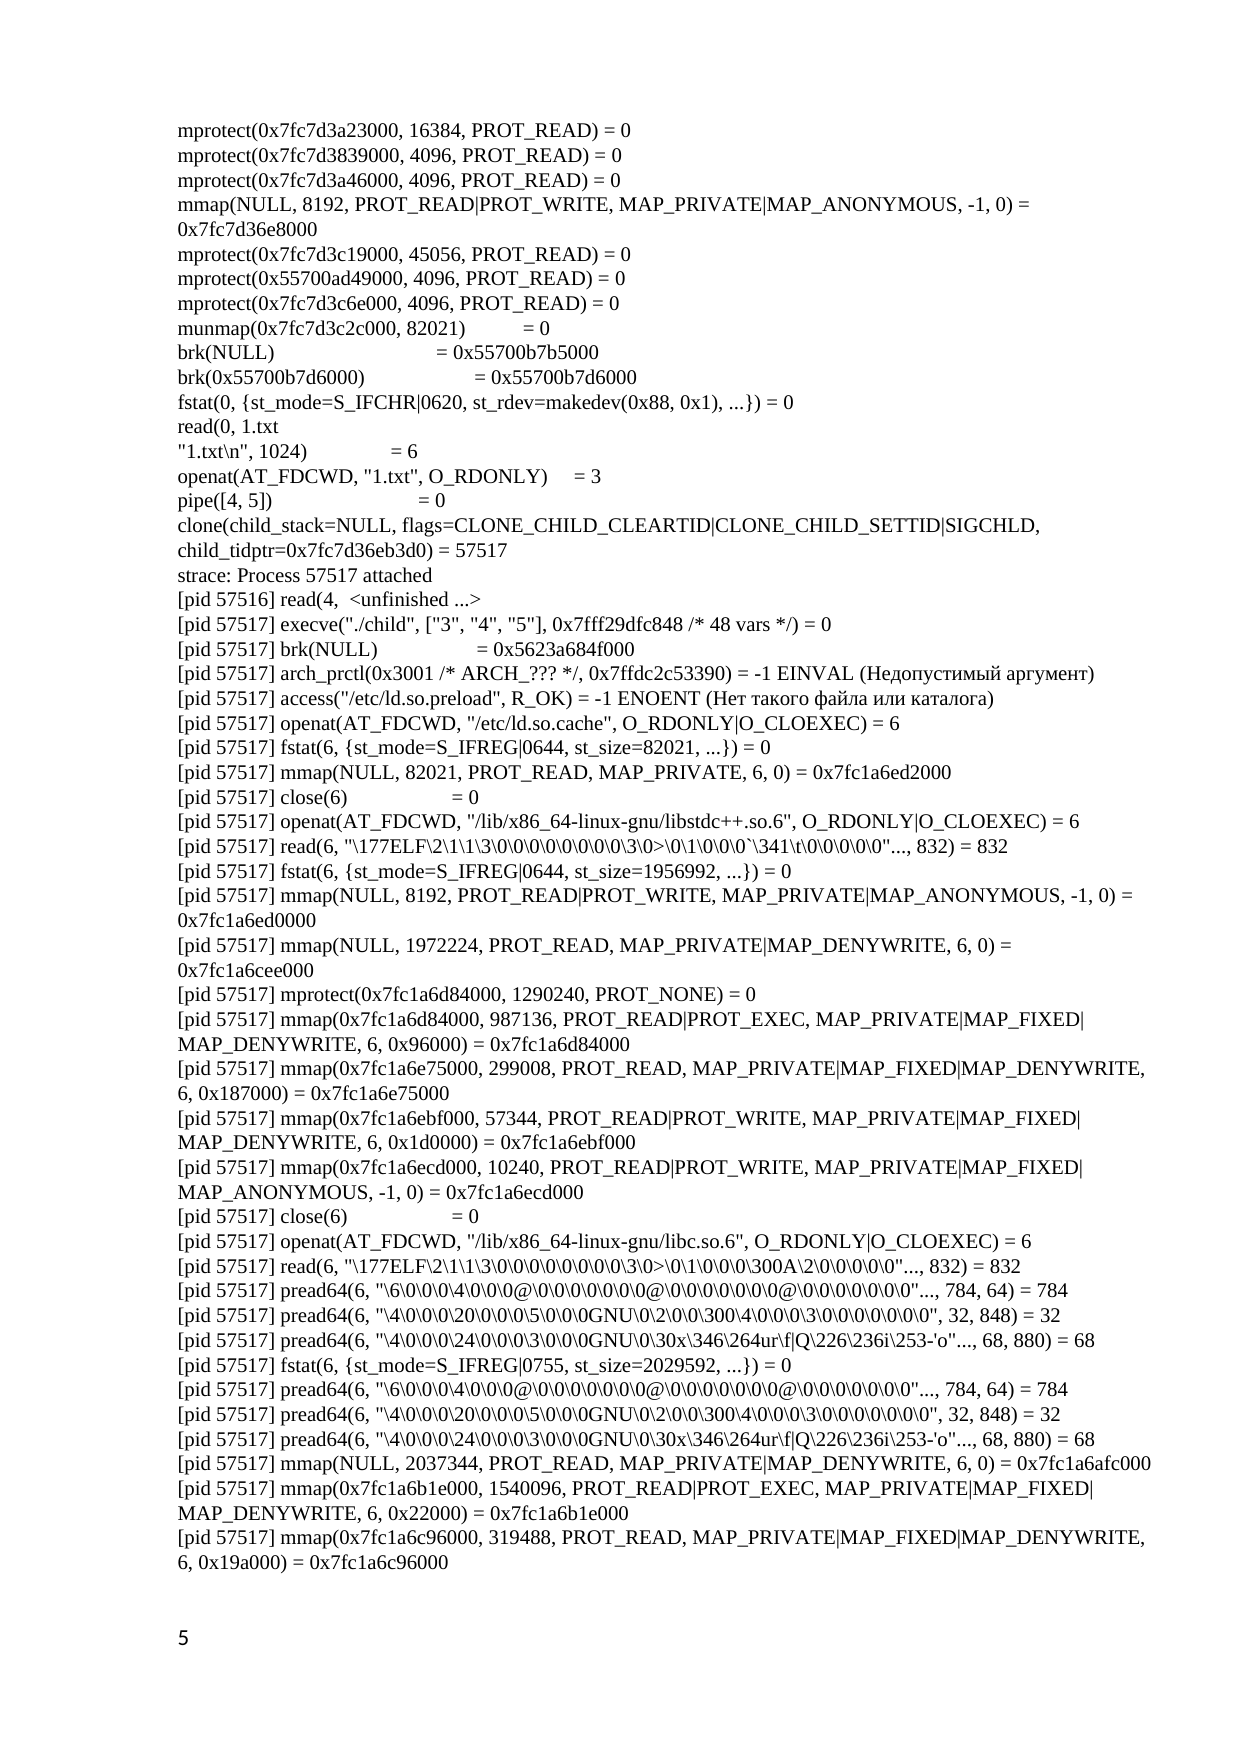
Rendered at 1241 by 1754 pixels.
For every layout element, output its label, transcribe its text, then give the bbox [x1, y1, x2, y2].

text [pid 57517] pread64(6, "\4\0\0\0\20\0\0\0\5\0\0\0GNU\0\2\0\0\300\4\0\0\0\3\0\0\0\0\0\0\0", 32, 848) = 32 [177, 1303, 1152, 1327]
text [pid 57517] pread64(6, "\4\0\0\0\24\0\0\0\3\0\0\0GNU\0\30x\346\264ur\f|Q\226\236i\253-'o"..., 68, 880) = 68 [177, 1427, 1152, 1451]
text strace: Process 57517 attached [177, 562, 1152, 587]
text fstat(0, {st_mode=S_IFCHR|0620, st_rdev=makedev(0x88, 0x1), ...}) = 0 [177, 390, 1152, 414]
text [pid 57517] arch_prctl(0x3001 /* ARCH_??? */, 0x7ffdc2c53390) = -1 EINVAL (Недопустимый аргумент) [177, 661, 1152, 685]
text [pid 57517] execve("./child", ["3", "4", "5"], 0x7fff29dfc848 /* 48 vars */) = 0 [177, 612, 1152, 636]
text [pid 57517] access("/etc/ld.so.preload", R_OK) = -1 ENOENT (Нет такого файла или каталога) [177, 686, 1152, 710]
text brk(NULL) = 0x55700b7b5000 [177, 340, 1152, 364]
text openat(AT_FDCWD, "1.txt", O_RDONLY) = 3 [177, 464, 1152, 488]
text [pid 57517] mmap(0x7fc1a6b1e000, 1540096, PROT_READ|PROT_EXEC, MAP_PRIVATE|MAP_FIXED|MAP_DENYWRITE, 6, 0x22000) = 0x7fc1a6b1e000 [177, 1476, 1152, 1525]
text [pid 57517] fstat(6, {st_mode=S_IFREG|0755, st_size=2029592, ...}) = 0 [177, 1352, 1152, 1377]
text mprotect(0x7fc7d3a23000, 16384, PROT_READ) = 0 [177, 118, 1152, 142]
text mprotect(0x55700ad49000, 4096, PROT_READ) = 0 [177, 266, 1152, 290]
text brk(0x55700b7d6000) = 0x55700b7d6000 [177, 365, 1152, 389]
text [pid 57517] mmap(0x7fc1a6ebf000, 57344, PROT_READ|PROT_WRITE, MAP_PRIVATE|MAP_FIXED|MAP_DENYWRITE, 6, 0x1d0000) = 0x7fc1a6ebf000 [177, 1106, 1152, 1154]
text [pid 57517] mmap(0x7fc1a6c96000, 319488, PROT_READ, MAP_PRIVATE|MAP_FIXED|MAP_DENYWRITE, 6, 0x19a000) = 0x7fc1a6c96000 [177, 1525, 1152, 1574]
text [pid 57517] mprotect(0x7fc1a6d84000, 1290240, PROT_NONE) = 0 [177, 982, 1152, 1006]
text [pid 57517] mmap(0x7fc1a6e75000, 299008, PROT_READ, MAP_PRIVATE|MAP_FIXED|MAP_DENYWRITE, 6, 0x187000) = 0x7fc1a6e75000 [177, 1056, 1152, 1105]
text clone(child_stack=NULL, flags=CLONE_CHILD_CLEARTID|CLONE_CHILD_SETTID|SIGCHLD, child_tidptr=0x7fc7d36eb3d0) = 57517 [177, 513, 1152, 562]
text [pid 57517] read(6, "\177ELF\2\1\1\3\0\0\0\0\0\0\0\0\3\0>\0\1\0\0\0`\341\t\0\0\0\0\0"..., 832) = 832 [177, 834, 1152, 858]
text [pid 57516] read(4, <unfinished ...> [177, 587, 1152, 611]
text mprotect(0x7fc7d3c19000, 45056, PROT_READ) = 0 [177, 242, 1152, 266]
text mmap(NULL, 8192, PROT_READ|PROT_WRITE, MAP_PRIVATE|MAP_ANONYMOUS, -1, 0) = 0x7fc7d36e8000 [177, 192, 1152, 241]
text [pid 57517] mmap(NULL, 82021, PROT_READ, MAP_PRIVATE, 6, 0) = 0x7fc1a6ed2000 [177, 760, 1152, 784]
text read(0, 1.txt [177, 414, 1152, 438]
text [pid 57517] pread64(6, "\4\0\0\0\24\0\0\0\3\0\0\0GNU\0\30x\346\264ur\f|Q\226\236i\253-'o"..., 68, 880) = 68 [177, 1328, 1152, 1352]
text [pid 57517] mmap(0x7fc1a6ecd000, 10240, PROT_READ|PROT_WRITE, MAP_PRIVATE|MAP_FIXED|MAP_ANONYMOUS, -1, 0) = 0x7fc1a6ecd000 [177, 1155, 1152, 1204]
text [pid 57517] mmap(NULL, 2037344, PROT_READ, MAP_PRIVATE|MAP_DENYWRITE, 6, 0) = 0x7fc1a6afc000 [177, 1451, 1152, 1475]
text [pid 57517] openat(AT_FDCWD, "/lib/x86_64-linux-gnu/libstdc++.so.6", O_RDONLY|O_CLOEXEC) = 6 [177, 809, 1152, 833]
text [pid 57517] mmap(NULL, 1972224, PROT_READ, MAP_PRIVATE|MAP_DENYWRITE, 6, 0) = 0x7fc1a6cee000 [177, 933, 1152, 982]
text [pid 57517] close(6) = 0 [177, 785, 1152, 809]
text [pid 57517] mmap(NULL, 8192, PROT_READ|PROT_WRITE, MAP_PRIVATE|MAP_ANONYMOUS, -1, 0) = 0x7fc1a6ed0000 [177, 883, 1152, 932]
text "1.txt\n", 1024) = 6 [177, 439, 1152, 463]
text [pid 57517] openat(AT_FDCWD, "/lib/x86_64-linux-gnu/libc.so.6", O_RDONLY|O_CLOEXEC) = 6 [177, 1229, 1152, 1253]
text [pid 57517] pread64(6, "\6\0\0\0\4\0\0\0@\0\0\0\0\0\0\0@\0\0\0\0\0\0\0@\0\0\0\0\0\0\0"..., 784, 64) = 784 [177, 1377, 1152, 1401]
text [pid 57517] brk(NULL) = 0x5623a684f000 [177, 637, 1152, 661]
text [pid 57517] fstat(6, {st_mode=S_IFREG|0644, st_size=82021, ...}) = 0 [177, 735, 1152, 759]
text [pid 57517] openat(AT_FDCWD, "/etc/ld.so.cache", O_RDONLY|O_CLOEXEC) = 6 [177, 711, 1152, 735]
text [pid 57517] close(6) = 0 [177, 1204, 1152, 1228]
text mprotect(0x7fc7d3c6e000, 4096, PROT_READ) = 0 [177, 291, 1152, 315]
text mprotect(0x7fc7d3a46000, 4096, PROT_READ) = 0 [177, 167, 1152, 192]
text pipe([4, 5]) = 0 [177, 488, 1152, 512]
text [pid 57517] read(6, "\177ELF\2\1\1\3\0\0\0\0\0\0\0\0\3\0>\0\1\0\0\0\300A\2\0\0\0\0\0"..., 832) = 832 [177, 1254, 1152, 1278]
text [pid 57517] pread64(6, "\6\0\0\0\4\0\0\0@\0\0\0\0\0\0\0@\0\0\0\0\0\0\0@\0\0\0\0\0\0\0"..., 784, 64) = 784 [177, 1278, 1152, 1302]
text [pid 57517] mmap(0x7fc1a6d84000, 987136, PROT_READ|PROT_EXEC, MAP_PRIVATE|MAP_FIXED|MAP_DENYWRITE, 6, 0x96000) = 0x7fc1a6d84000 [177, 1007, 1152, 1056]
text mprotect(0x7fc7d3839000, 4096, PROT_READ) = 0 [177, 143, 1152, 167]
text munmap(0x7fc7d3c2c000, 82021) = 0 [177, 316, 1152, 340]
text [pid 57517] fstat(6, {st_mode=S_IFREG|0644, st_size=1956992, ...}) = 0 [177, 859, 1152, 883]
text [pid 57517] pread64(6, "\4\0\0\0\20\0\0\0\5\0\0\0GNU\0\2\0\0\300\4\0\0\0\3\0\0\0\0\0\0\0", 32, 848) = 32 [177, 1402, 1152, 1426]
